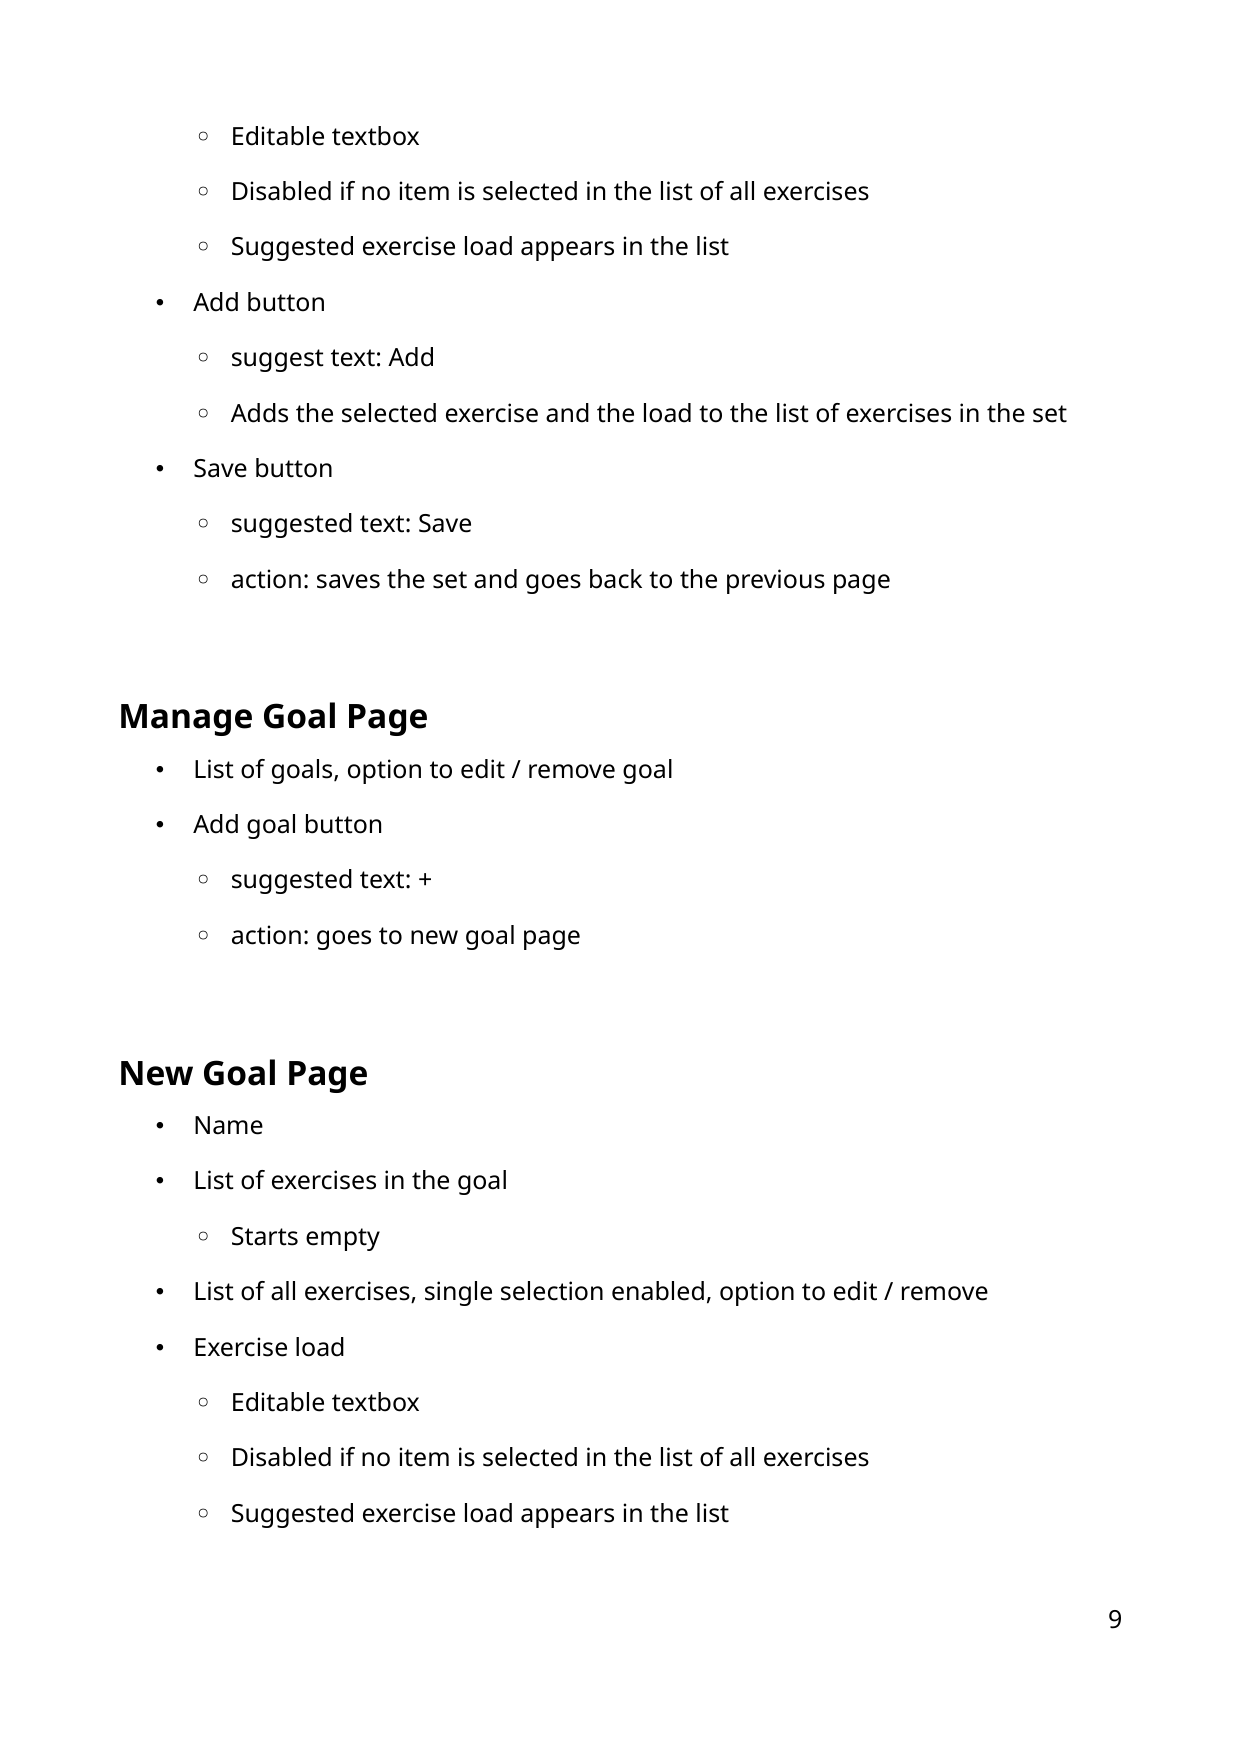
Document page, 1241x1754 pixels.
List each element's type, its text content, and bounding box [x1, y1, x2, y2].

list action: goes to new goal page [193, 918, 1122, 952]
subtitle New Goal Page [118, 1049, 1122, 1095]
list List of all exercises, single selection enabled, option to edit / remove [156, 1274, 1122, 1308]
list action: saves the set and goes back to the previous page [193, 561, 1122, 596]
list suggest text: Add [193, 340, 1122, 374]
list List of goals, option to edit / remove goal [156, 751, 1122, 785]
list Editable textbox [193, 118, 1122, 152]
list Disabled if no item is selected in the list of all exercises [193, 173, 1122, 208]
list Suggested exercise load appears in the list [193, 1495, 1122, 1529]
list Adds the selected exercise and the load to the list of exercises in the set [193, 395, 1122, 429]
subtitle Manage Goal Page [118, 693, 1122, 739]
list suggested text: + [193, 862, 1122, 896]
list Add button [156, 284, 1122, 318]
list List of exercises in the goal [156, 1163, 1122, 1197]
list Editable textbox [193, 1384, 1122, 1419]
list Exercise load [156, 1329, 1122, 1363]
list Name [156, 1107, 1122, 1142]
list Suggested exercise load appears in the list [193, 229, 1122, 263]
list Starts empty [193, 1218, 1122, 1252]
list Disabled if no item is selected in the list of all exercises [193, 1440, 1122, 1474]
list Save button [156, 451, 1122, 485]
list suggested text: Save [193, 506, 1122, 540]
list Add goal button [156, 807, 1122, 841]
